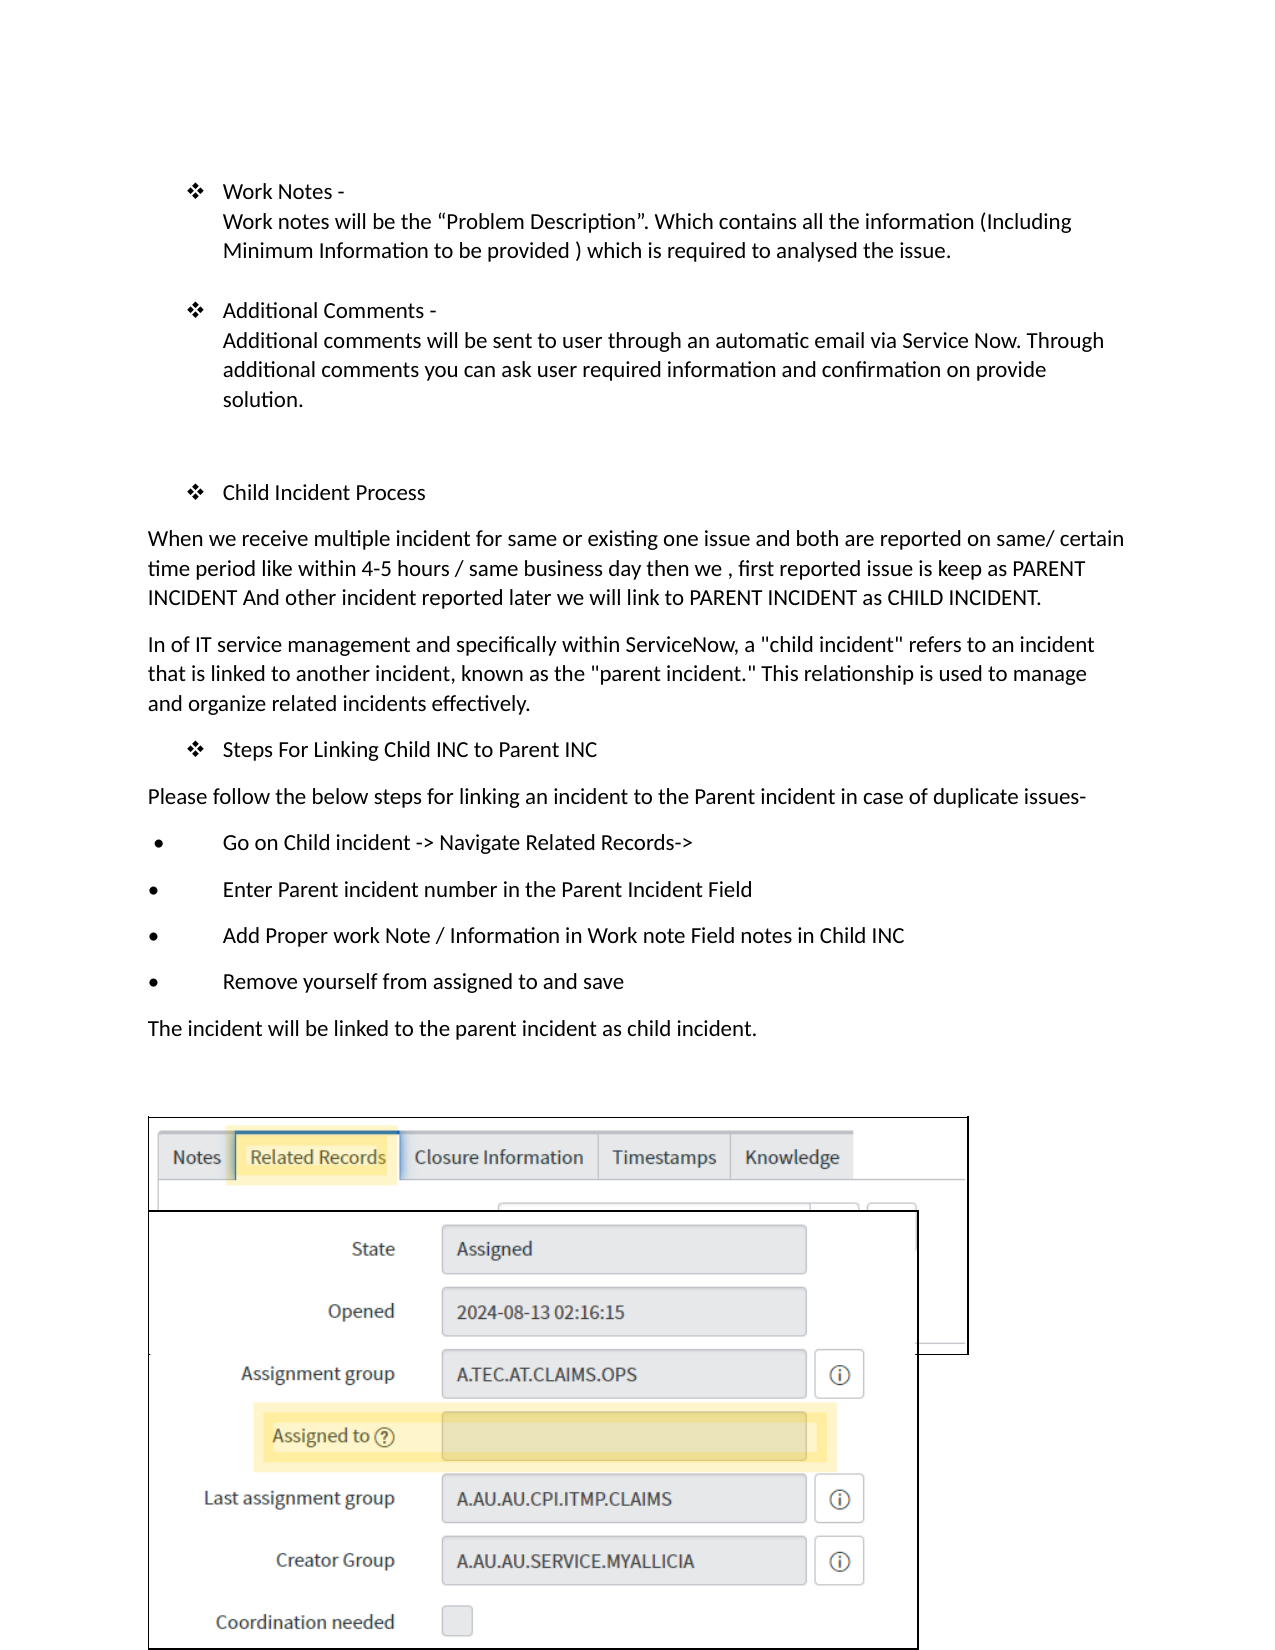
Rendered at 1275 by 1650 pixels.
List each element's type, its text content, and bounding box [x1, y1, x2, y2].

text • Add Proper work Note / Information in Work note Field notes in Child INC [148, 921, 1127, 949]
text • Enter Parent incident number in the Parent Incident Field [148, 875, 1127, 903]
text Please follow the below steps for linking an incident to the Parent incident in case of duplicate issues- [148, 782, 1127, 810]
list Additional Comments - Additional comments will be sent to user through an automatic email via Service Now. Through additional comments you can ask user required information and confirmation on provide solution. [185, 296, 1127, 413]
list Work Notes - Work notes will be the “Problem Description”. Which contains all the information (Including Minimum Information to be provided ) which is required to analysed the issue. [185, 177, 1127, 265]
text • Go on Child incident -> Navigate Related Records-> [148, 828, 1127, 856]
text The incident will be linked to the parent incident as child incident. [148, 1014, 1127, 1042]
text In of IT service management and specifically within ServiceNow, a "child incident" refers to an incident that is linked to another incident, known as the "parent incident." This relationship is used to manage and organize related incidents effectively. [148, 630, 1127, 717]
text When we receive multiple incident for same or existing one issue and both are reported on same/ certain time period like within 4-5 hours / same business day then we , first reported issue is keep as PARENT INCIDENT And other incident reported later we will link to PARENT INCIDENT as CHILD INCIDENT. [148, 524, 1127, 612]
text • Remove yourself from assigned to and save [148, 967, 1127, 995]
list Steps For Linking Child INC to Parent INC [185, 736, 1127, 764]
list Child Incident Process [185, 478, 1127, 506]
